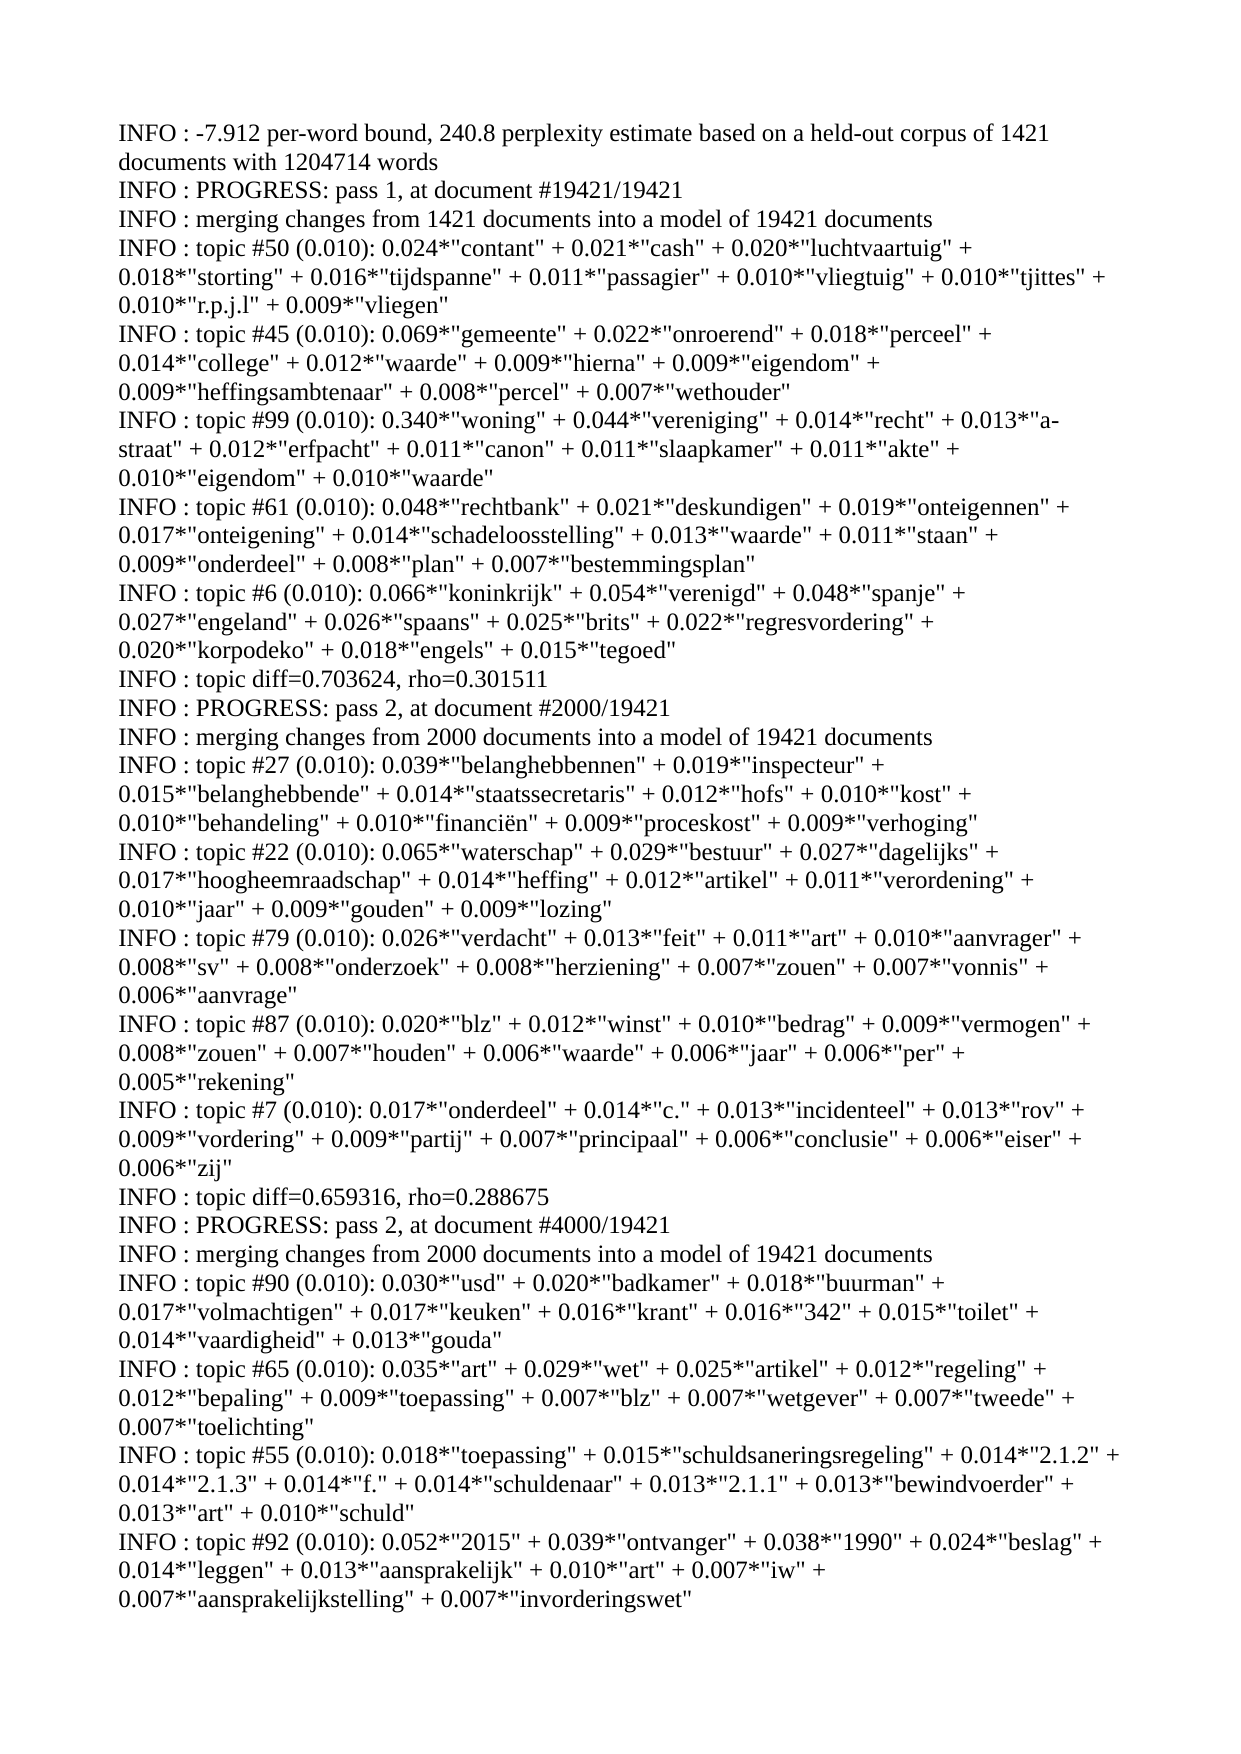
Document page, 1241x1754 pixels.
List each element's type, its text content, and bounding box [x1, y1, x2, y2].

text INFO : topic diff=0.703624, rho=0.301511 [118, 664, 1122, 693]
text INFO : topic #99 (0.010): 0.340*"woning" + 0.044*"vereniging" + 0.014*"recht" + 0.013*"a-straat" + 0.012*"erfpacht" + 0.011*"canon" + 0.011*"slaapkamer" + 0.011*"akte" + 0.010*"eigendom" + 0.010*"waarde" [118, 406, 1122, 492]
text INFO : topic #6 (0.010): 0.066*"koninkrijk" + 0.054*"verenigd" + 0.048*"spanje" + 0.027*"engeland" + 0.026*"spaans" + 0.025*"brits" + 0.022*"regresvordering" + 0.020*"korpodeko" + 0.018*"engels" + 0.015*"tegoed" [118, 578, 1122, 664]
text INFO : topic #90 (0.010): 0.030*"usd" + 0.020*"badkamer" + 0.018*"buurman" + 0.017*"volmachtigen" + 0.017*"keuken" + 0.016*"krant" + 0.016*"342" + 0.015*"toilet" + 0.014*"vaardigheid" + 0.013*"gouda" [118, 1268, 1122, 1354]
text INFO : topic #92 (0.010): 0.052*"2015" + 0.039*"ontvanger" + 0.038*"1990" + 0.024*"beslag" + 0.014*"leggen" + 0.013*"aansprakelijk" + 0.010*"art" + 0.007*"iw" + 0.007*"aansprakelijkstelling" + 0.007*"invorderingswet" [118, 1527, 1122, 1613]
text INFO : topic #7 (0.010): 0.017*"onderdeel" + 0.014*"c." + 0.013*"incidenteel" + 0.013*"rov" + 0.009*"vordering" + 0.009*"partij" + 0.007*"principaal" + 0.006*"conclusie" + 0.006*"eiser" + 0.006*"zij" [118, 1096, 1122, 1182]
text INFO : topic #55 (0.010): 0.018*"toepassing" + 0.015*"schuldsaneringsregeling" + 0.014*"2.1.2" + 0.014*"2.1.3" + 0.014*"f." + 0.014*"schuldenaar" + 0.013*"2.1.1" + 0.013*"bewindvoerder" + 0.013*"art" + 0.010*"schuld" [118, 1441, 1122, 1527]
text INFO : topic #79 (0.010): 0.026*"verdacht" + 0.013*"feit" + 0.011*"art" + 0.010*"aanvrager" + 0.008*"sv" + 0.008*"onderzoek" + 0.008*"herziening" + 0.007*"zouen" + 0.007*"vonnis" + 0.006*"aanvrage" [118, 923, 1122, 1009]
text INFO : -7.912 per-word bound, 240.8 perplexity estimate based on a held-out corpus of 1421 documents with 1204714 words [118, 118, 1122, 176]
text INFO : topic #45 (0.010): 0.069*"gemeente" + 0.022*"onroerend" + 0.018*"perceel" + 0.014*"college" + 0.012*"waarde" + 0.009*"hierna" + 0.009*"eigendom" + 0.009*"heffingsambtenaar" + 0.008*"percel" + 0.007*"wethouder" [118, 319, 1122, 406]
text INFO : topic #27 (0.010): 0.039*"belanghebbennen" + 0.019*"inspecteur" + 0.015*"belanghebbende" + 0.014*"staatssecretaris" + 0.012*"hofs" + 0.010*"kost" + 0.010*"behandeling" + 0.010*"financiën" + 0.009*"proceskost" + 0.009*"verhoging" [118, 751, 1122, 837]
text INFO : topic #50 (0.010): 0.024*"contant" + 0.021*"cash" + 0.020*"luchtvaartuig" + 0.018*"storting" + 0.016*"tijdspanne" + 0.011*"passagier" + 0.010*"vliegtuig" + 0.010*"tjittes" + 0.010*"r.p.j.l" + 0.009*"vliegen" [118, 233, 1122, 319]
text INFO : topic #61 (0.010): 0.048*"rechtbank" + 0.021*"deskundigen" + 0.019*"onteigennen" + 0.017*"onteigening" + 0.014*"schadeloosstelling" + 0.013*"waarde" + 0.011*"staan" + 0.009*"onderdeel" + 0.008*"plan" + 0.007*"bestemmingsplan" [118, 492, 1122, 578]
text INFO : merging changes from 2000 documents into a model of 19421 documents [118, 1239, 1122, 1268]
text INFO : merging changes from 2000 documents into a model of 19421 documents [118, 722, 1122, 751]
text INFO : PROGRESS: pass 1, at document #19421/19421 [118, 176, 1122, 204]
text INFO : PROGRESS: pass 2, at document #2000/19421 [118, 693, 1122, 722]
text INFO : topic #87 (0.010): 0.020*"blz" + 0.012*"winst" + 0.010*"bedrag" + 0.009*"vermogen" + 0.008*"zouen" + 0.007*"houden" + 0.006*"waarde" + 0.006*"jaar" + 0.006*"per" + 0.005*"rekening" [118, 1009, 1122, 1096]
text INFO : topic #22 (0.010): 0.065*"waterschap" + 0.029*"bestuur" + 0.027*"dagelijks" + 0.017*"hoogheemraadschap" + 0.014*"heffing" + 0.012*"artikel" + 0.011*"verordening" + 0.010*"jaar" + 0.009*"gouden" + 0.009*"lozing" [118, 837, 1122, 923]
text INFO : topic diff=0.659316, rho=0.288675 [118, 1182, 1122, 1211]
text INFO : merging changes from 1421 documents into a model of 19421 documents [118, 204, 1122, 233]
text INFO : topic #65 (0.010): 0.035*"art" + 0.029*"wet" + 0.025*"artikel" + 0.012*"regeling" + 0.012*"bepaling" + 0.009*"toepassing" + 0.007*"blz" + 0.007*"wetgever" + 0.007*"tweede" + 0.007*"toelichting" [118, 1354, 1122, 1441]
text INFO : PROGRESS: pass 2, at document #4000/19421 [118, 1211, 1122, 1239]
